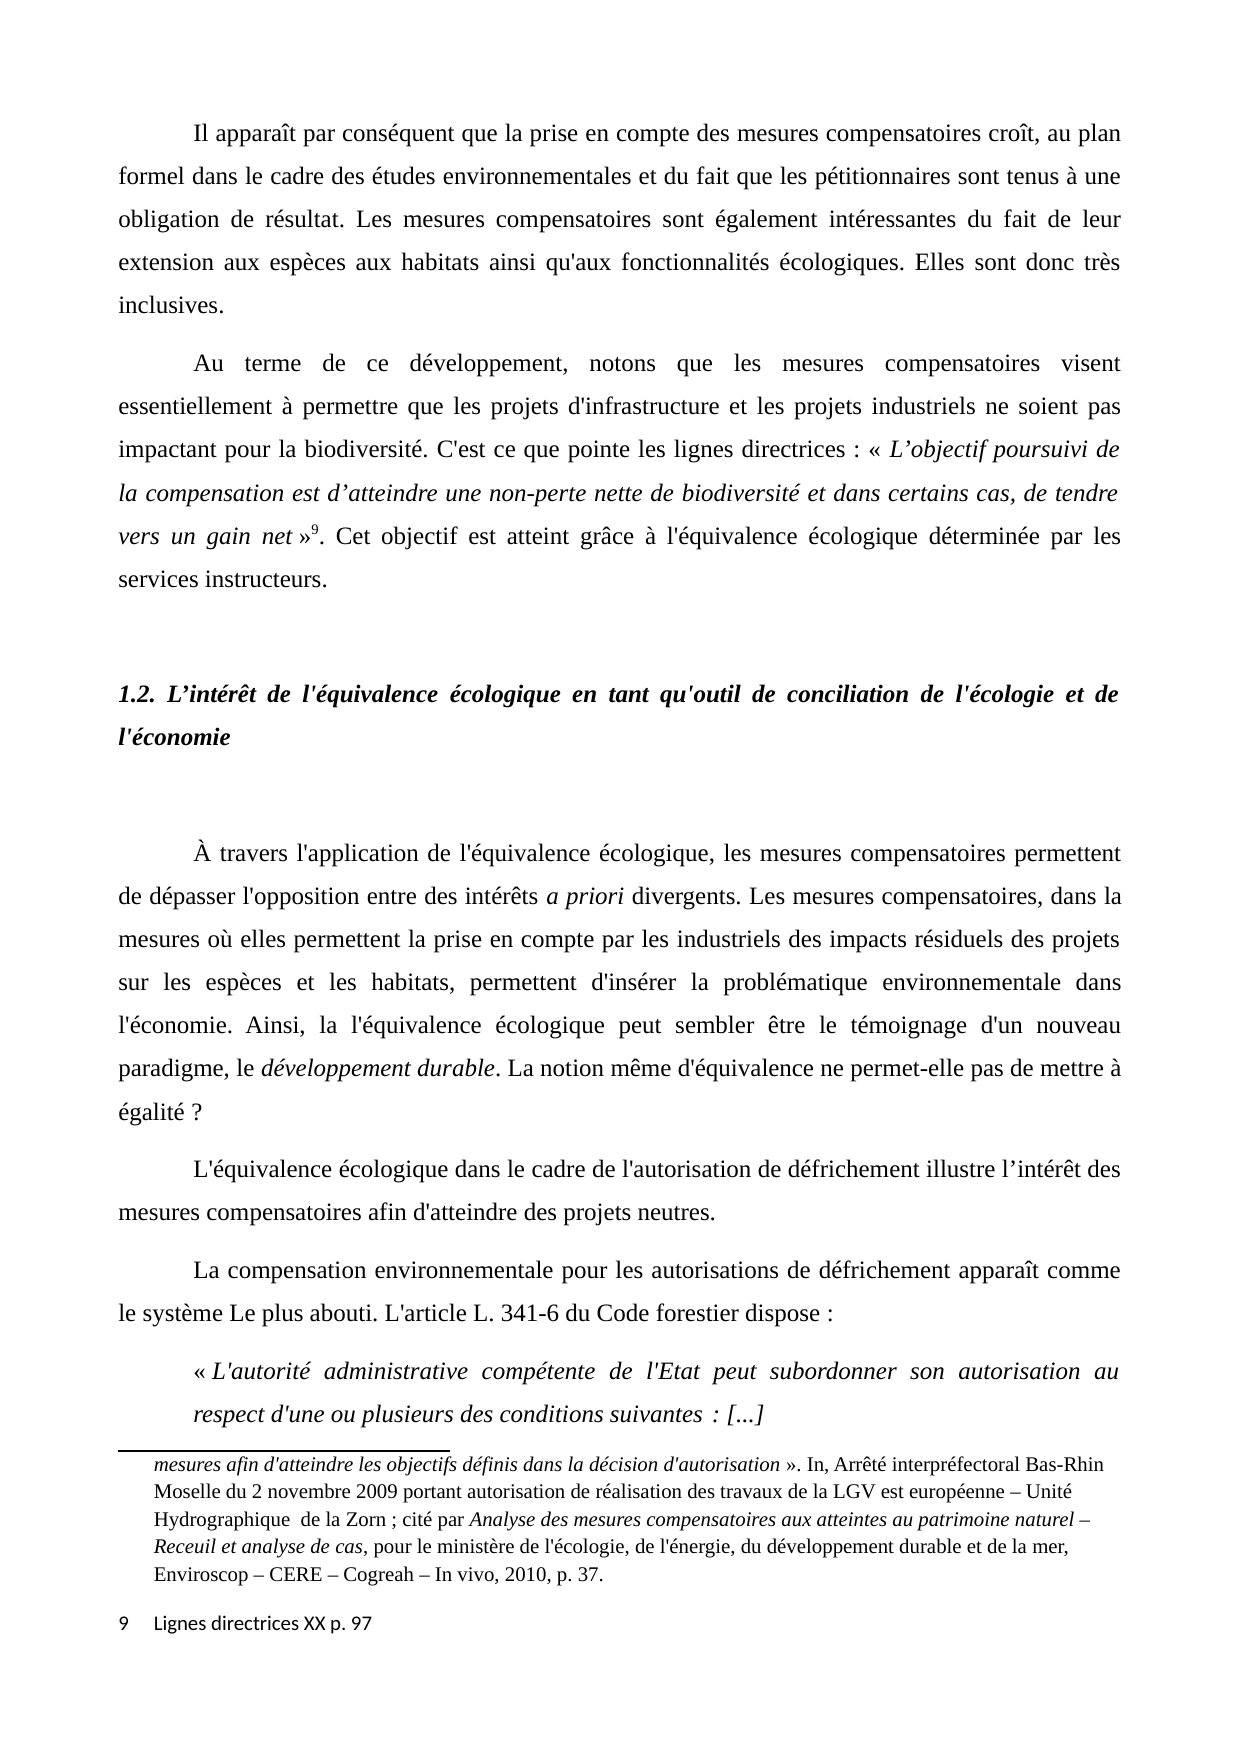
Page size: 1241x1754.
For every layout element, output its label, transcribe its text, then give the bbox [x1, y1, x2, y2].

text L'équivalence écologique dans le cadre de l'autorisation de défrichement illustre l’intérêt des mesures compensatoires afin d'atteindre des projets neutres. [118, 1154, 1122, 1226]
text Au terme de ce développement, notons que les mesures compensatoires visent essentiellement à permettre que les projets d'infrastructure et les projets industriels ne soient pas impactant pour la biodiversité. C'est ce que pointe les lignes directrices : « L’objectif poursuivi de la compensation est d’atteindre une non-perte nette de biodiversité et dans certains cas, de tendre vers un gain net ». Cet objectif est atteint grâce à l'équivalence écologique déterminée par les services instructeurs. [118, 348, 1122, 593]
text À travers l'application de l'équivalence écologique, les mesures compensatoires permettent de dépasser l'opposition entre des intérêts a priori divergents. Les mesures compensatoires, dans la mesures où elles permettent la prise en compte par les industriels des impacts résiduels des projets sur les espèces et les habitats, permettent d'insérer la problématique environnementale dans l'économie. Ainsi, la l'équivalence écologique peut sembler être le témoignage d'un nouveau paradigme, le développement durable. La notion même d'équivalence ne permet-elle pas de mettre à égalité ? [118, 838, 1122, 1125]
text « L'autorité administrative compétente de l'Etat peut subordonner son autorisation au respect d'une ou plusieurs des conditions suivantes : [...] [193, 1356, 1122, 1428]
text Lignes directrices XX p. 97 [118, 1610, 1122, 1636]
text mesures afin d'atteindre les objectifs définis dans la décision d'autorisation ». In, Arrêté interpréfectoral Bas-Rhin Moselle du 2 novembre 2009 portant autorisation de réalisation des travaux de la LGV est européenne – Unité Hydrographique de la Zorn ; cité par Analyse des mesures compensatoires aux atteintes au patrimoine naturel – Receuil et analyse de cas, pour le ministère de l'écologie, de l'énergie, du développement durable et de la mer, Enviroscop – CERE – Cogreah – In vivo, 2010, p. 37. [118, 1452, 1122, 1586]
text La compensation environnementale pour les autorisations de défrichement apparaît comme le système Le plus abouti. L'article L. 341-6 du Code forestier dispose : [118, 1255, 1122, 1327]
text 1.2. L’intérêt de l'équivalence écologique en tant qu'outil de conciliation de l'écologie et de l'économie [118, 679, 1122, 751]
text Il apparaît par conséquent que la prise en compte des mesures compensatoires croît, au plan formel dans le cadre des études environnementales et du fait que les pétitionnaires sont tenus à une obligation de résultat. Les mesures compensatoires sont également intéressantes du fait de leur extension aux espèces aux habitats ainsi qu'aux fonctionnalités écologiques. Elles sont donc très inclusives. [118, 118, 1122, 319]
